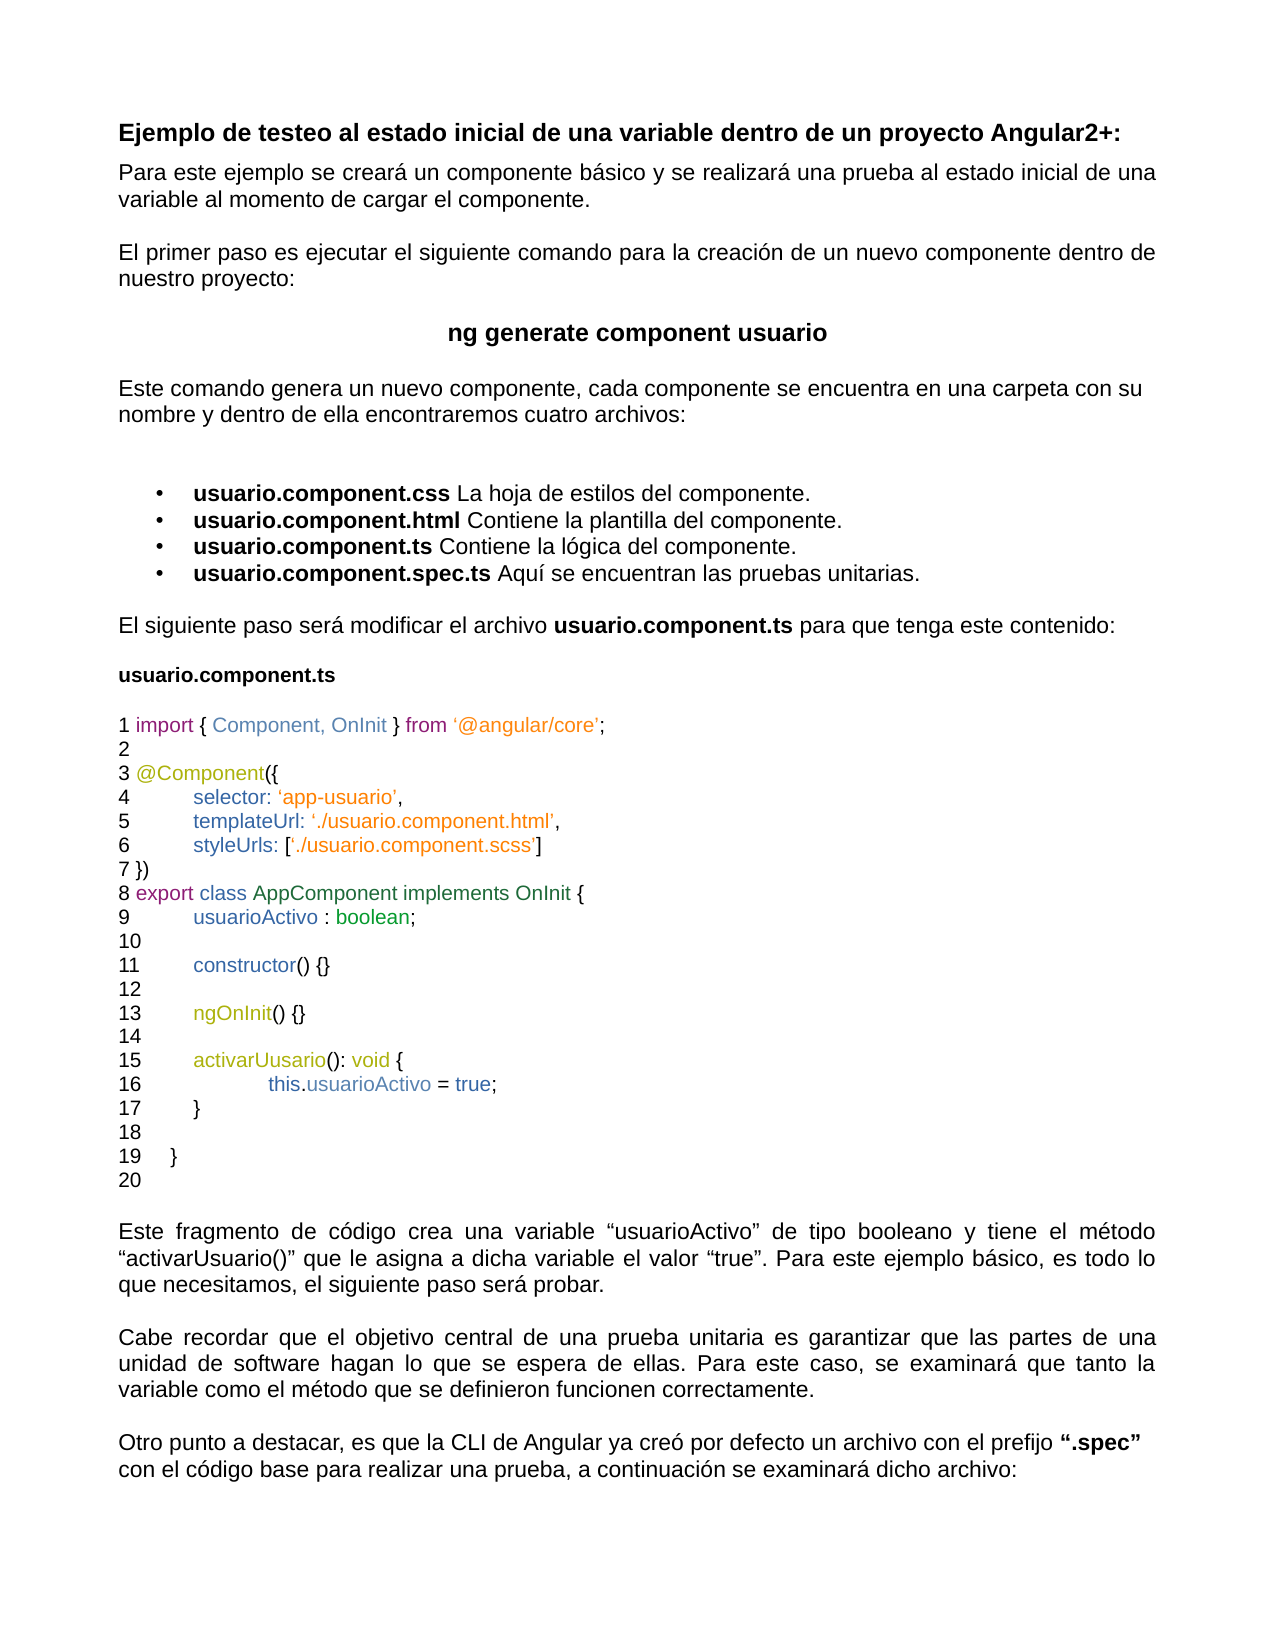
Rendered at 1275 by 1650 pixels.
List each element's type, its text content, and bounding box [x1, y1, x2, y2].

text Este fragmento de código crea una variable “usuarioActivo” de tipo booleano y tiene el método “activarUsuario()” que le asigna a dicha variable el valor “true”. Para este ejemplo básico, es todo lo que necesitamos, el siguiente paso será probar. [118, 1218, 1157, 1297]
text 10 [118, 928, 1157, 952]
text ng generate component usuario [118, 317, 1157, 346]
list usuario.component.ts Contiene la lógica del componente. [156, 533, 1157, 559]
text 4 selector: ‘app-usuario’, [118, 785, 1157, 809]
text 13 ngOnInit() {} [118, 1000, 1157, 1024]
list usuario.component.css La hoja de estilos del componente. [156, 480, 1157, 507]
text 2 [118, 737, 1157, 761]
text Este comando genera un nuevo componente, cada componente se encuentra en una carpeta con su nombre y dentro de ella encontraremos cuatro archivos: [118, 375, 1157, 428]
text usuario.component.ts [118, 662, 1157, 686]
text Para este ejemplo se creará un componente básico y se realizará una prueba al estado inicial de una variable al momento de cargar el componente. [118, 159, 1157, 212]
text 8 export class AppComponent implements OnInit { [118, 881, 1157, 904]
list usuario.component.html Contiene la plantilla del componente. [156, 507, 1157, 533]
text 18 [118, 1120, 1157, 1144]
text 6 styleUrls: [‘./usuario.component.scss’] [118, 833, 1157, 857]
text 5 templateUrl: ‘./usuario.component.html’, [118, 809, 1157, 833]
text 9 usuarioActivo : boolean; [118, 904, 1157, 928]
list usuario.component.spec.ts Aquí se encuentran las pruebas unitarias. [156, 559, 1157, 586]
text 3 @Component({ [118, 761, 1157, 785]
text 15 activarUusario(): void { [118, 1048, 1157, 1072]
subtitle Ejemplo de testeo al estado inicial de una variable dentro de un proyecto Angular2+: [118, 118, 1157, 147]
text 11 constructor() {} [118, 952, 1157, 976]
text Cabe recordar que el objetivo central de una prueba unitaria es garantizar que las partes de una unidad de software hagan lo que se espera de ellas. Para este caso, se examinará que tanto la variable como el método que se definieron funcionen correctamente. [118, 1324, 1157, 1403]
text 17 } [118, 1096, 1157, 1120]
text 14 [118, 1024, 1157, 1048]
text 19 } [118, 1144, 1157, 1168]
text El primer paso es ejecutar el siguiente comando para la creación de un nuevo componente dentro de nuestro proyecto: [118, 238, 1157, 291]
text El siguiente paso será modificar el archivo usuario.component.ts para que tenga este contenido: [118, 612, 1157, 638]
text 16 this.usuarioActivo = true; [118, 1072, 1157, 1096]
text 7 }) [118, 857, 1157, 881]
text 12 [118, 976, 1157, 1000]
text 20 [118, 1168, 1157, 1192]
text Otro punto a destacar, es que la CLI de Angular ya creó por defecto un archivo con el prefijo “.spec” con el código base para realizar una prueba, a continuación se examinará dicho archivo: [118, 1429, 1157, 1482]
text 1 import { Component, OnInit } from ‘@angular/core’; [118, 713, 1157, 737]
